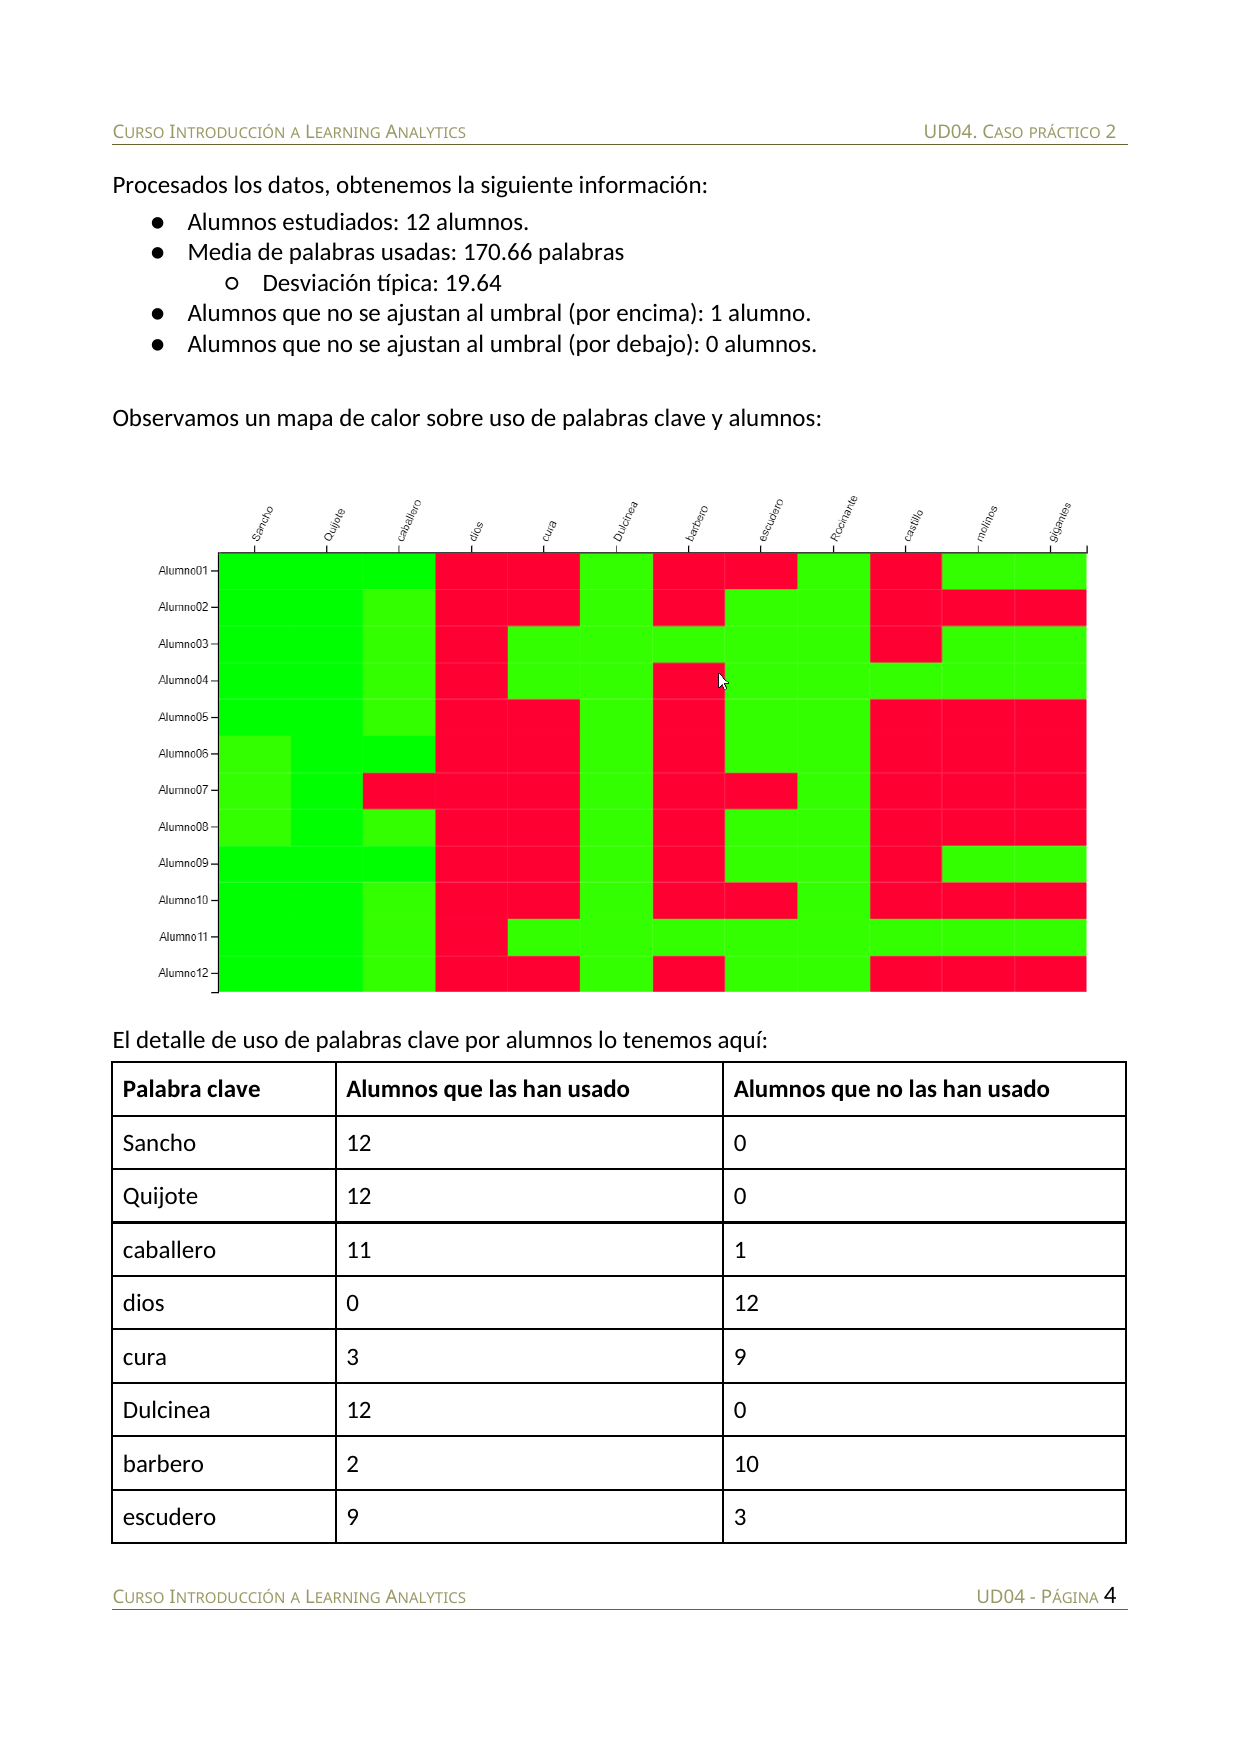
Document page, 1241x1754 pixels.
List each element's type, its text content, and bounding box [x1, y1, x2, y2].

table_cell 0 [337, 1277, 722, 1328]
table_cell 9 [724, 1330, 1125, 1382]
table_cell 12 [337, 1384, 722, 1435]
table_header Alumnos que las han usado [337, 1063, 722, 1114]
table_header Palabra clave [113, 1063, 335, 1114]
table_cell 11 [337, 1224, 722, 1275]
table_cell 12 [724, 1277, 1125, 1328]
table_cell 3 [337, 1330, 722, 1382]
table_cell 0 [724, 1384, 1125, 1435]
table_cell Sancho [113, 1117, 335, 1168]
table_cell 10 [724, 1437, 1125, 1489]
table_cell dios [113, 1277, 335, 1328]
table_cell Dulcinea [113, 1384, 335, 1435]
text Procesados los datos, obtenemos la siguiente información: [112, 169, 1128, 199]
table_cell 3 [724, 1491, 1125, 1542]
table_cell barbero [113, 1437, 335, 1489]
table_cell 2 [337, 1437, 722, 1489]
list Alumnos que no se ajustan al umbral (por debajo): 0 alumnos. [150, 328, 1128, 359]
table_header Alumnos que no las han usado [724, 1063, 1125, 1114]
list Media de palabras usadas: 170.66 palabras [150, 237, 1128, 267]
list Alumnos estudiados: 12 alumnos. [150, 206, 1128, 237]
table_cell 12 [337, 1117, 722, 1168]
picture [112, 476, 1128, 1018]
table_cell 0 [724, 1170, 1125, 1221]
list Desviación típica: 19.64 [225, 267, 1128, 298]
table_cell 0 [724, 1117, 1125, 1168]
table_cell Quijote [113, 1170, 335, 1221]
text Observamos un mapa de calor sobre uso de palabras clave y alumnos: [112, 402, 1128, 433]
table_cell cura [113, 1330, 335, 1382]
list Alumnos que no se ajustan al umbral (por encima): 1 alumno. [150, 298, 1128, 328]
table_cell caballero [113, 1224, 335, 1275]
table_cell 12 [337, 1170, 722, 1221]
table_cell escudero [113, 1491, 335, 1542]
table_cell 1 [724, 1224, 1125, 1275]
table_cell 9 [337, 1491, 722, 1542]
text El detalle de uso de palabras clave por alumnos lo tenemos aquí: [112, 1024, 1128, 1055]
